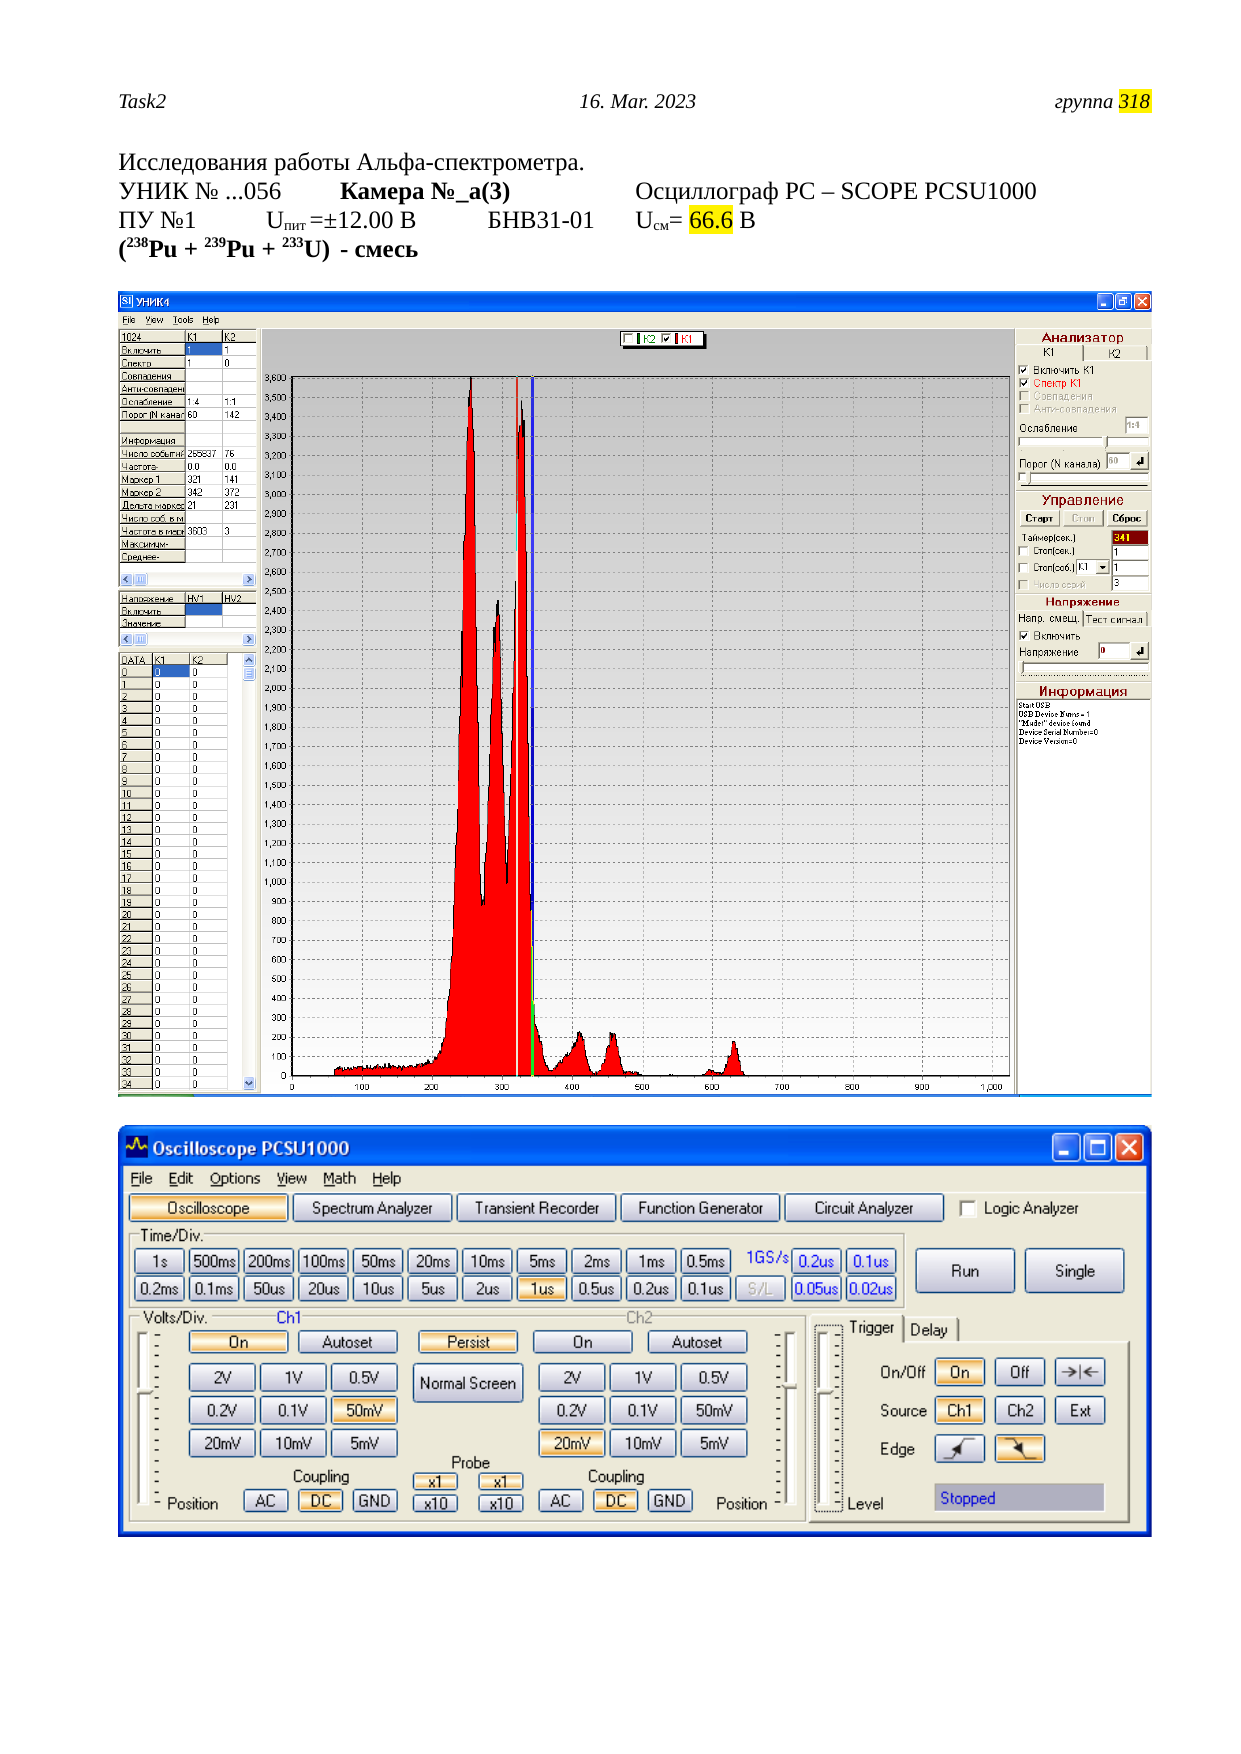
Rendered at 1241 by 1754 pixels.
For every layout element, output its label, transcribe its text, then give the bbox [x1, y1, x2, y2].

picture [118, 291, 1152, 1097]
text (238Pu + 239Pu + 233U) - смесь [118, 234, 1152, 262]
text ПУ №1 Uпит =±12.00 В БНВ31-01 Uсм= 66.6 В [118, 205, 1152, 234]
text УНИК № ...056 Камера №_a(3) Осциллограф PC – SCOPE PCSU1000 [118, 176, 1152, 205]
picture [118, 1125, 1152, 1537]
text Исследования работы Альфа-спектрометра. [118, 147, 1152, 176]
